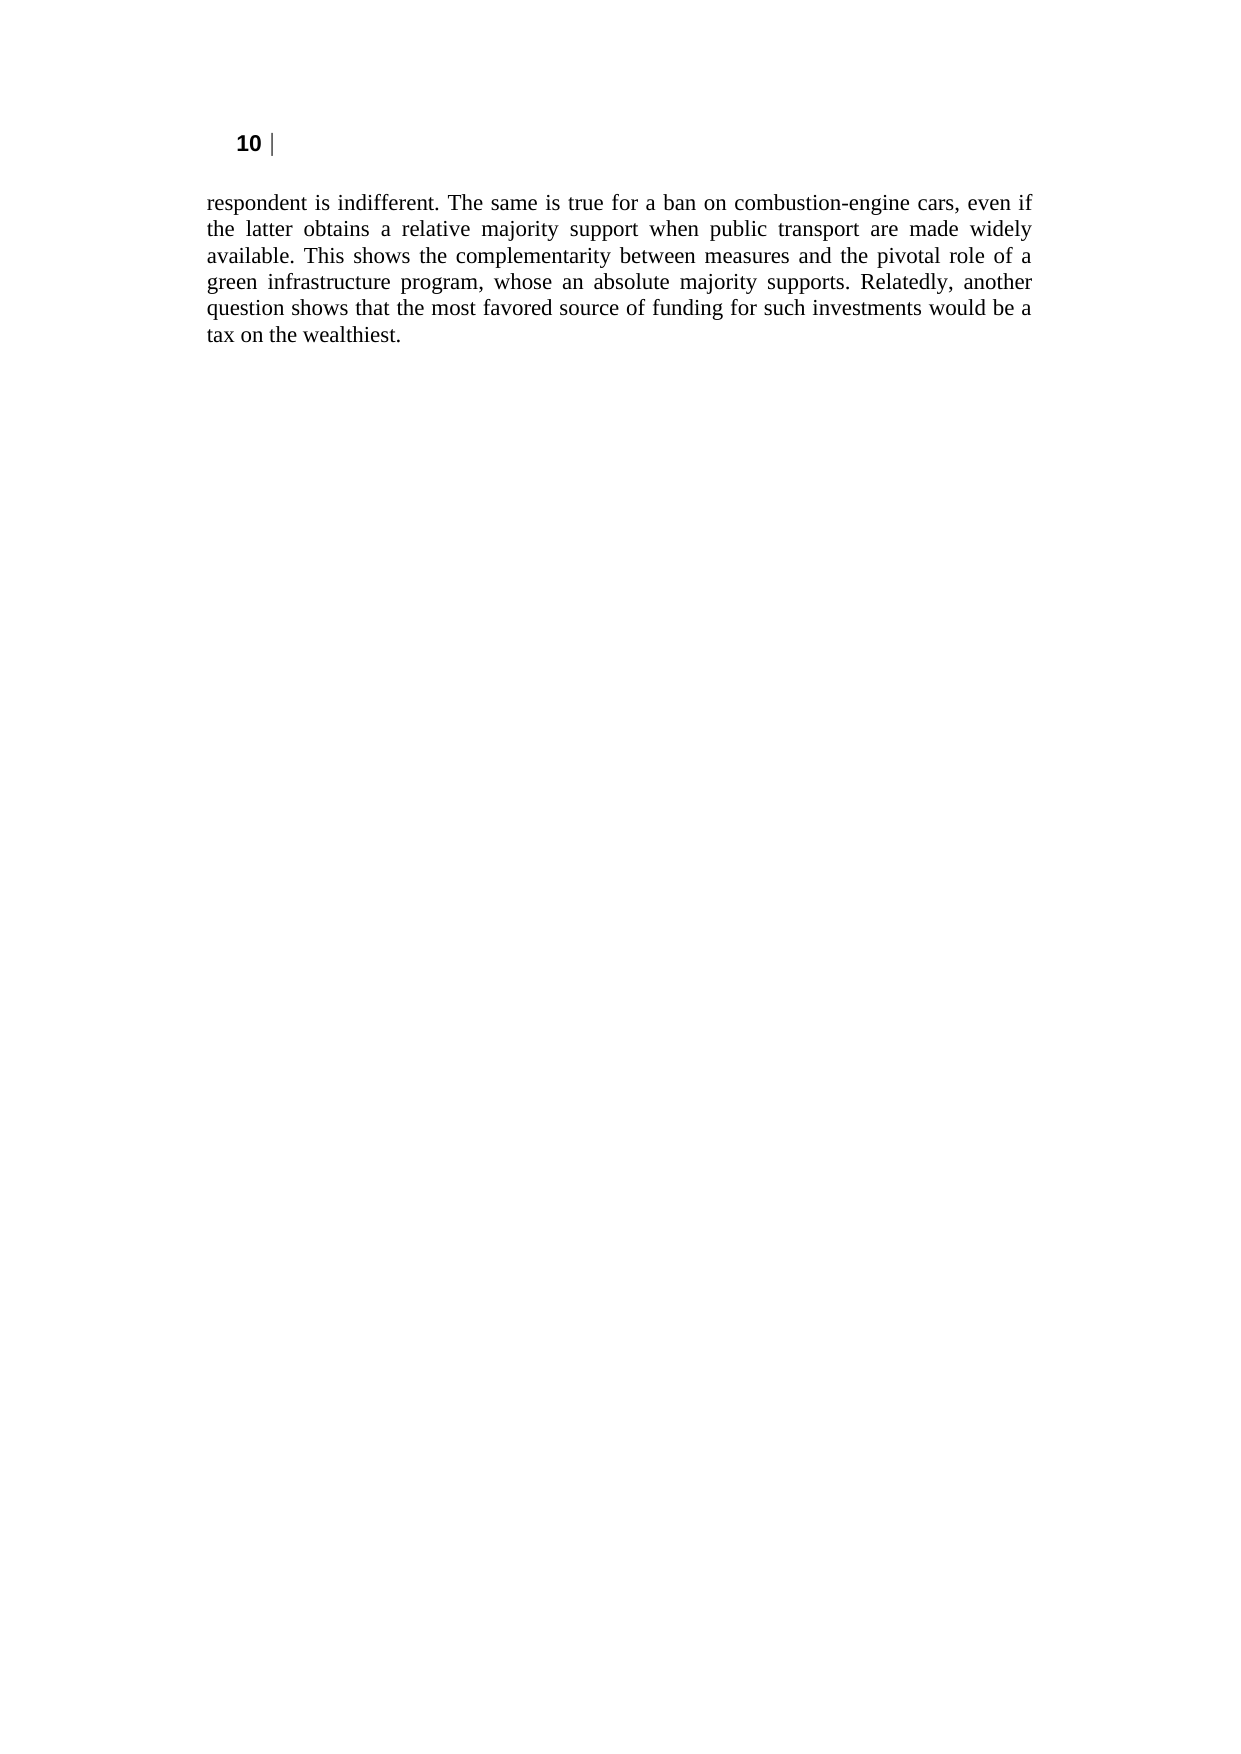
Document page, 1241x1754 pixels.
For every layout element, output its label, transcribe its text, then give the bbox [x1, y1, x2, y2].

text respondent is indifferent. The same is true for a ban on combustion-engine cars, even if the latter obtains a relative majority support when public transport are made widely available. This shows the complementarity between measures and the pivotal role of a green infrastructure program, whose an absolute majority supports. Relatedly, another question shows that the most favored source of funding for such investments would be a tax on the wealthiest. [207, 189, 1033, 347]
